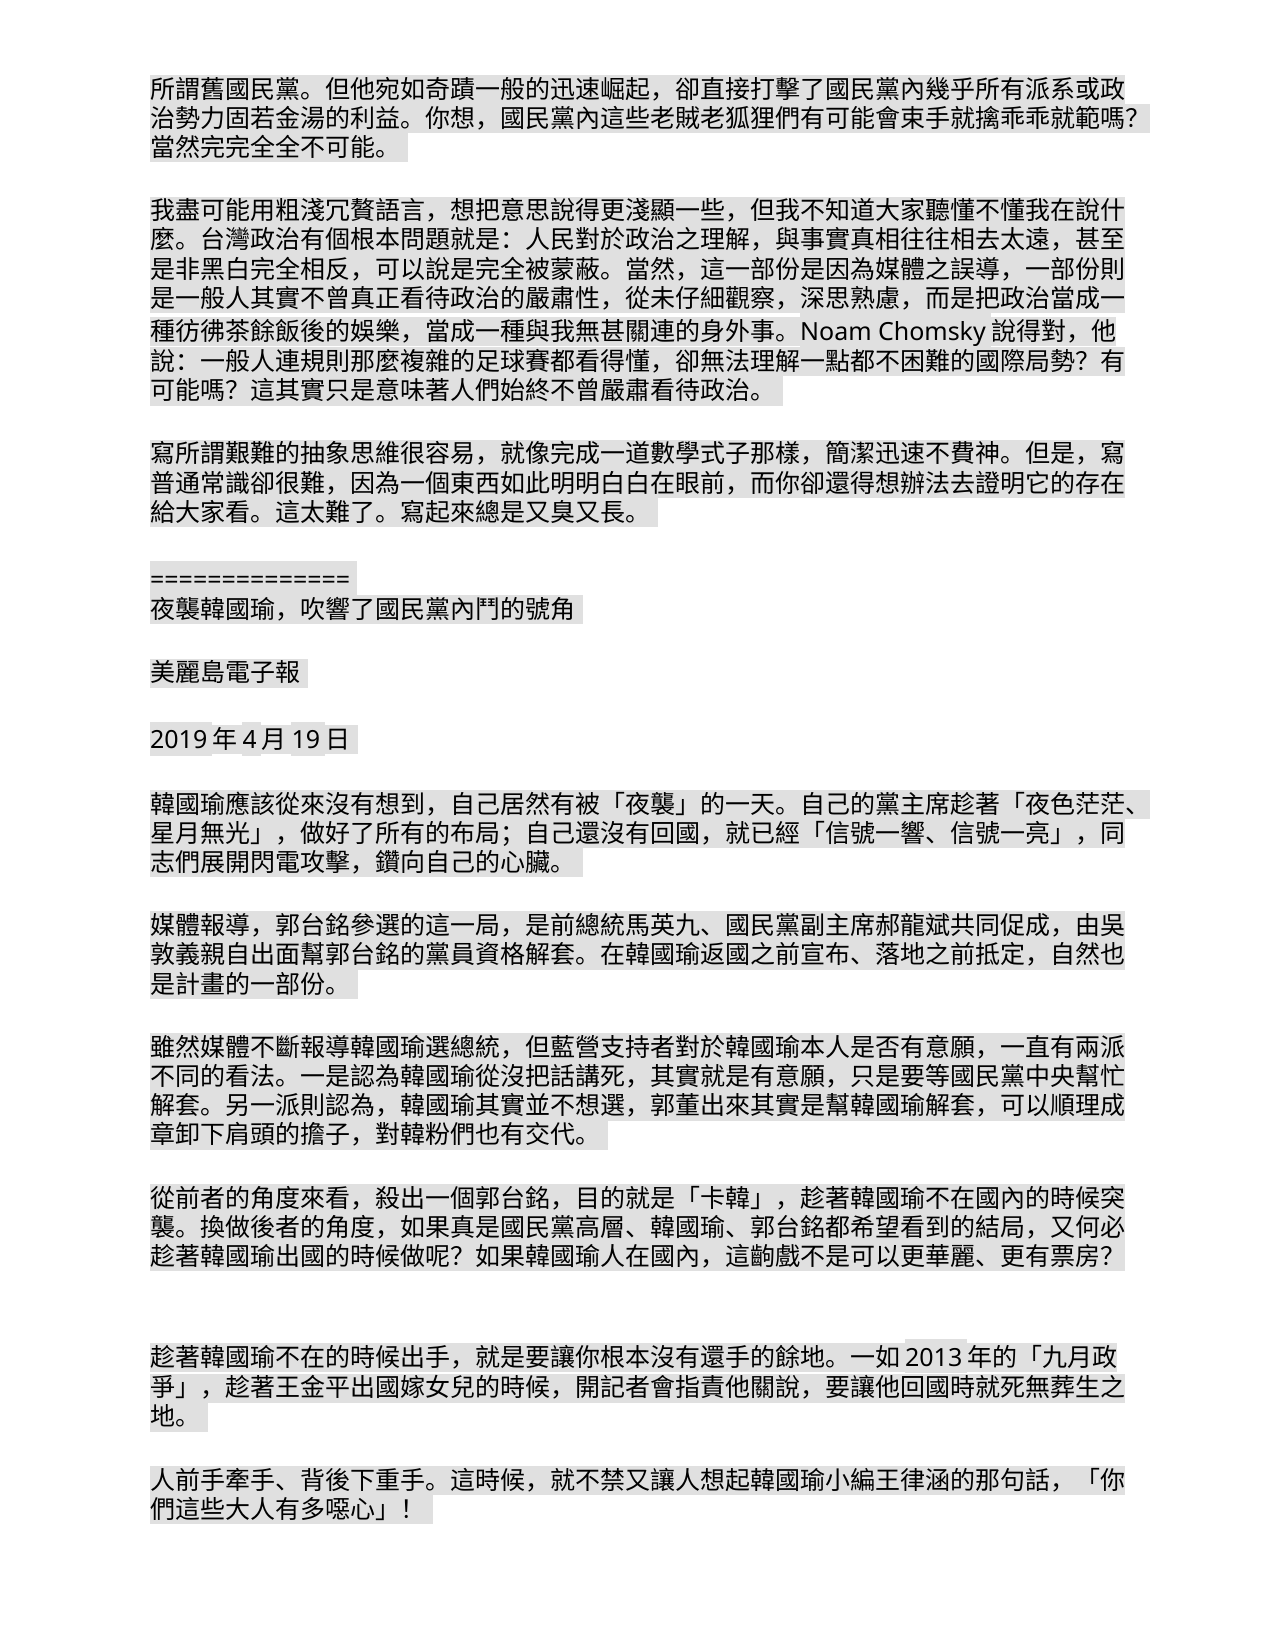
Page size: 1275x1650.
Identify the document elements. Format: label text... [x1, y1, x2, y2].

text 卡韓政變(14)：全是鬼扯蛋 陳真 2019. 04. 19. 對於吳敦義和郭台銘偷襲珍珠港，打擊韓流，政變韓國瑜，市面上有各種說法，但是沒有一個是對的，大多荒唐胡扯，比方說什麼吳、郭二人要幫韓國瑜解套 (若要幫韓，需要趁人不在家，偷偷摸摸嗎) 或什麼郭、韓早有默契，什麼強強聯手，要不就說什麼韓要幫誰打誰等等等，全是鬼扯蛋。 一般人或一般名嘴，對於政治所知不多，隨口瞎掰一通，可以想像，但是政治中人卻個個是精算師，不可能如此幼稚愚蠢，他們顯然都在裝蒜，藉機助郭聲勢。 比方說，人渣黨裏裏外外一堆人現在假裝叫苦連天，說什麼來了一個更厲害的郭台銘，這下民進黨慘了云云，故意胡說八道一通，其實人渣黨上上下下歡欣鼓舞，政權保衛戰有希望了！私下都已經在放鞭炮慶祝了不是嗎？根本掩不住的興奮。因為，只要擊垮韓流，民進黨很可能就又能繼續大撈特撈好幾年了。 要打郭台銘太容易了，民進黨讓他一隻手一條腿都能打得贏，因為郭太弱了，全身上下是打擊點，婦女票、年輕票、農漁民票、勞工票及企業票、老年本省票等等等，根本都不會支持郭台銘，他憑什麼跟人家選呢？ 不過，選舉勝負不是我想說的，畢竟選舉花招百出，媒體極易操弄，誰輸誰贏沒有個必然結果。 在市面上各種有意無意的無數言論中，卡韓卻只有極少數人提起，如底下這一位單厚之。他寫得不錯，但他還是搞錯了對象。馬英九沒有厲害到能夠搞出這一齣卡韓政變，郝龍斌也是，他們連配角都稱不上，頂多算是跑龍套；吳敦義和王金平的戲份要多上許多。但是，真正的政變主角當然不是單一個人，而是至少有三股力量： 一是美國及其藍綠代理人，二是國民黨內以吳敦義和王金平為首的舊勢力及馬系郝系朱系等共同聯手，三是民進黨。被政變的不只是韓國瑜，而是韓流，更精確地說，是一股迅速崛起的親中民意。 我從未見過台灣政治曾經如此 "團結"，島內外各方勢力竟然如此有志一同地打擊同一個目標：韓流！ 底下還有一篇所謂 "境外勢力" 干預台灣選舉的文章。這類美國言論非常多，而且裏應外合，島內也同樣有很多這類抹紅言論，要不就是裝模作樣說些什麼韓流是民粹，危害民主，傷害少數族群等等，完全不知所云，但其目的卻昭然若揭，就是島內外聯手一起打死韓國瑜，消滅韓流，摧毀一切親中或僅僅只是 "近" 中的可能性。 你看，美國新聞網站「華盛頓自由燈塔」竟然說韓國瑜做為一個總統候選人，"將嚴重威脅美國利益"。你想，美國能夠容許任何人 "嚴重傷害美國利益" 嗎？誰才是消滅具有親中或近中疑慮的韓流的真正操盤者，這還用說嗎？ 我講這些，不是什麼陰謀論 (我沒有那種心靈和品味)，也不是什麼高超不凡的政治洞見，這只是島內政治長年以來的基本ABC。政治上，誰對美國有可能不利或無法掌控，誰就會倒霉，誰就會失勢，誰就會遭到各種形式的懲罰與圍堵；就連一個小小的台大校長一職，也不可能容許家犬以外的人擔任。韓國瑜跑去美國，故意講些什麼 "國防靠美國"、"反對一國兩制" 的傻話，企圖取得美國信任，但美國又不是白癡，他難道會蠢到真不知道你對大陸的真實心意。 總之，先有了這樣一個具有戰略決策性力量的外部因素，然後 "才有" 較低層次的島內權力鬥爭因素。 就島內來說，韓國瑜向來不諱言他對國民黨大老們的極度厭惡，不但不諱言，而且往往把話講得非常難聽，口不擇言，公開指責這些大老們全活在雲端，整天玩權弄錢搞人事，就像詐騙集團一樣，只顧一己之私，對百姓死活從來不聞不問，從不放心上。韓的崛起，事實上也就是對於國民黨既有的權力結構的一項全面性政變。 韓過去出身軍系，後來不見容於黨內各派系，淪為雲林地方山頭底下的一個小弟。但他至少在廉潔這一點上，出污泥而不染。他的崛起，受惠於以王金平為首的地方勢力，也就是所謂舊國民黨。但他宛如奇蹟一般的迅速崛起，卻直接打擊了國民黨內幾乎所有派系或政治勢力固若金湯的利益。你想，國民黨內這些老賊老狐狸們有可能會束手就擒乖乖就範嗎？當然完完全全不可能。 我盡可能用粗淺冗贅語言，想把意思說得更淺顯一些，但我不知道大家聽懂不懂我在說什麼。台灣政治有個根本問題就是：人民對於政治之理解，與事實真相往往相去太遠，甚至是非黑白完全相反，可以說是完全被蒙蔽。當然，這一部份是因為媒體之誤導，一部份則是一般人其實不曾真正看待政治的嚴肅性，從未仔細觀察，深思熟慮，而是把政治當成一種彷彿茶餘飯後的娛樂，當成一種與我無甚關連的身外事。Noam Chomsky說得對，他說：一般人連規則那麼複雜的足球賽都看得懂，卻無法理解一點都不困難的國際局勢？有可能嗎？這其實只是意味著人們始終不曾嚴肅看待政治。 寫所謂艱難的抽象思維很容易，就像完成一道數學式子那樣，簡潔迅速不費神。但是，寫普通常識卻很難，因為一個東西如此明明白白在眼前，而你卻還得想辦法去證明它的存在給大家看。這太難了。寫起來總是又臭又長。 ============== 夜襲韓國瑜，吹響了國民黨內鬥的號角 美麗島電子報 2019年4月19日 韓國瑜應該從來沒有想到，自己居然有被「夜襲」的一天。自己的黨主席趁著「夜色茫茫、星月無光」，做好了所有的布局；自己還沒有回國，就已經「信號一響、信號一亮」，同志們展開閃電攻擊，鑽向自己的心臟。 媒體報導，郭台銘參選的這一局，是前總統馬英九、國民黨副主席郝龍斌共同促成，由吳敦義親自出面幫郭台銘的黨員資格解套。在韓國瑜返國之前宣布、落地之前抵定，自然也是計畫的一部份。 雖然媒體不斷報導韓國瑜選總統，但藍營支持者對於韓國瑜本人是否有意願，一直有兩派不同的看法。一是認為韓國瑜從沒把話講死，其實就是有意願，只是要等國民黨中央幫忙解套。另一派則認為，韓國瑜其實並不想選，郭董出來其實是幫韓國瑜解套，可以順理成章卸下肩頭的擔子，對韓粉們也有交代。 從前者的角度來看，殺出一個郭台銘，目的就是「卡韓」，趁著韓國瑜不在國內的時候突襲。換做後者的角度，如果真是國民黨高層、韓國瑜、郭台銘都希望看到的結局，又何必趁著韓國瑜出國的時候做呢？如果韓國瑜人在國內，這齣戲不是可以更華麗、更有票房？ 趁著韓國瑜不在的時候出手，就是要讓你根本沒有還手的餘地。一如2013年的「九月政爭」，趁著王金平出國嫁女兒的時候，開記者會指責他關說，要讓他回國時就死無葬生之地。 人前手牽手、背後下重手。這時候，就不禁又讓人想起韓國瑜小編王律涵的那句話，「你們這些大人有多噁心」！ 我知道韓國瑜很難搞、我知道替韓國瑜解套很麻煩，我也才寫過韓粉讓國民黨不長進（結果才幾天就成為歷史），但沒有人是像國民黨中央這樣粗魯處理事情的。(中略) 要論對國民黨的戰功，韓國瑜去年的表現，堪稱是近十幾、二十年來，對國民黨的「第一功」，國民黨沒有任何人可以相提並論。結果才選完不到半年，居然是馬英九、吳敦義兩個當年讓國民黨輸到脫褲子、黨產被清算的「頭號戰犯」，一刀刺進韓國瑜的心臟。天下還有比這更諷刺的事嗎？ 韓國瑜此次訪美時，接連對馬英九開砲，先說「三個台大法律系的當總統，快把台灣經濟搞成殘廢了」，接著又砲轟馬英九「退休後再辦經濟論壇，不曉得他的心理狀態是補償作用，還是希望全國民眾關心經濟？」一番話聽在韓粉耳裡都一身冷汗，不理解韓國瑜何必沒事得罪馬迷。如今回頭再看，一切的答案都很清楚了。 我前幾天的那篇文章寫錯了，不只是韓粉太早「開香檳、放煙火」，馬英九、吳敦義更早就已經「開香檳、放煙火」了，他們認為2020年國民黨贏定了，所以非要找一個我喜歡、順眼的候選人，所以佈了這麼一個局，夜襲韓國瑜，扶植郭台銘登基。 政黨不是幫派，即便是幫派，也還要講基本的江湖道義，如今的國民黨，卻連幫派都不如。哪有任何一個幫派，重要幹部剛剛贏得一場大火拼，卻轉頭就把他幹掉？ 金庸的《大漠英雄傳》裡有這麼一段故事，丐幫污衣派的長老魯有腳，行乞、守戒、對洪七公忠心耿耿一輩子，淨衣派的三名長老吃香喝辣一輩子，卻為了自己的榮華富貴，非要擁戴手持綠竹杖、卻對丐幫一無所知的楊康擔任丐幫，甚至不惜殺了黃蓉跟郭靖。 今天的國民黨，不是一樣「淨衣派」當家，有錢人說了算，有權人復辟嗎？這樣一個失敗者聯盟、過氣政客盤據的黨中央，能有什麼出息？什麼未來？ 參與這場「夜襲」的國民黨高層們，肯定會義正辭嚴的說，韓國瑜留守高雄、郭台銘贏得總統大選，能夠讓國民黨「雙贏」，讓國民黨的勝利極大化。韓國瑜大可以徐圖4年之後，更有把握、對韓國瑜更好。 但就一如「九月政爭」的翻版，馬英九自以為吃定了王金平，自以為王金平無力反抗，自己為可以快速了結這場內戰，最後卻是國民黨由盛轉衰的轉捩點。今天的馬英九、吳敦義們，自認為算無遺策，自認為韓國瑜只有乖乖投降，真的會有這麼容易嗎？ 國民黨十幾個百里侯都還沒出聲，30幾個立委候選人都還沒表態，吳敦義們憑什麼覺得自己說了就算？ 國民黨高層們或許認為，郭台銘與韓國瑜過去一段時間互動不錯，郭台銘應該可以順利承接韓國瑜八成的支持，可以在初選中勝過朱立倫跟王金平。但這一切都是建立在韓國瑜會乖乖吞下這些恩怨的前提下。如果韓國瑜不願意，那就是火車對撞的局面。 國民黨高層急甩尾，根本不管支持者能不能跟上。昨天國民黨中常會的那場大戲，吹響了國民黨內鬥的號角、激化的支持者的對立。國民黨距離總統大位、重返執政，已經越來越遠了。 【作者 單厚之／媒體工作者】 ================ 美國認證！美媒指韓國瑜、柯文哲危險親中 三立新聞網 2019. 04. 13. 藍綠兩黨還在為了2020總統大選喬不定人選，美國新聞網站「華盛頓自由燈塔」已經提出幾項隱憂。指出危險親中的總統候選人，將嚴重威脅美國利益。華盛頓自由燈塔的新聞編輯克里格曼，日前以「為何台灣的總統選舉如此攸關重大（Why Taiwan's Presidential Election Is so Crucial）」為題，表示2020年的台灣總統大選結果不但會牽動兩岸關係，也攸關美國利益，親北京的台灣領導人將嚴重威脅美國利益。 「對北京熱情蠢到最高點」美媒點名韓國瑜、柯文哲危險親中。（圖／柯文哲、韓國瑜資料組合圖） 據《中央社》報導，克里格曼指出，一旦親中候選人勝出，北京將更大膽對台灣施壓，進而關係到美國的利益。並特別提及2位潛在的總統候選人，因他們傾向「親中遠美」。這兩位就是國民黨籍的韓國瑜和無黨籍的柯文哲。克里格曼指出，韓國瑜對中國特別「友善」，且曾形容台灣和中國的關係是「指腹為婚」。克里格曼寫道，或許韓國瑜沒注意到台灣民眾對主權的渴望，以及中國威脅以武力統一台灣。 [150, 75, 1125, 1558]
